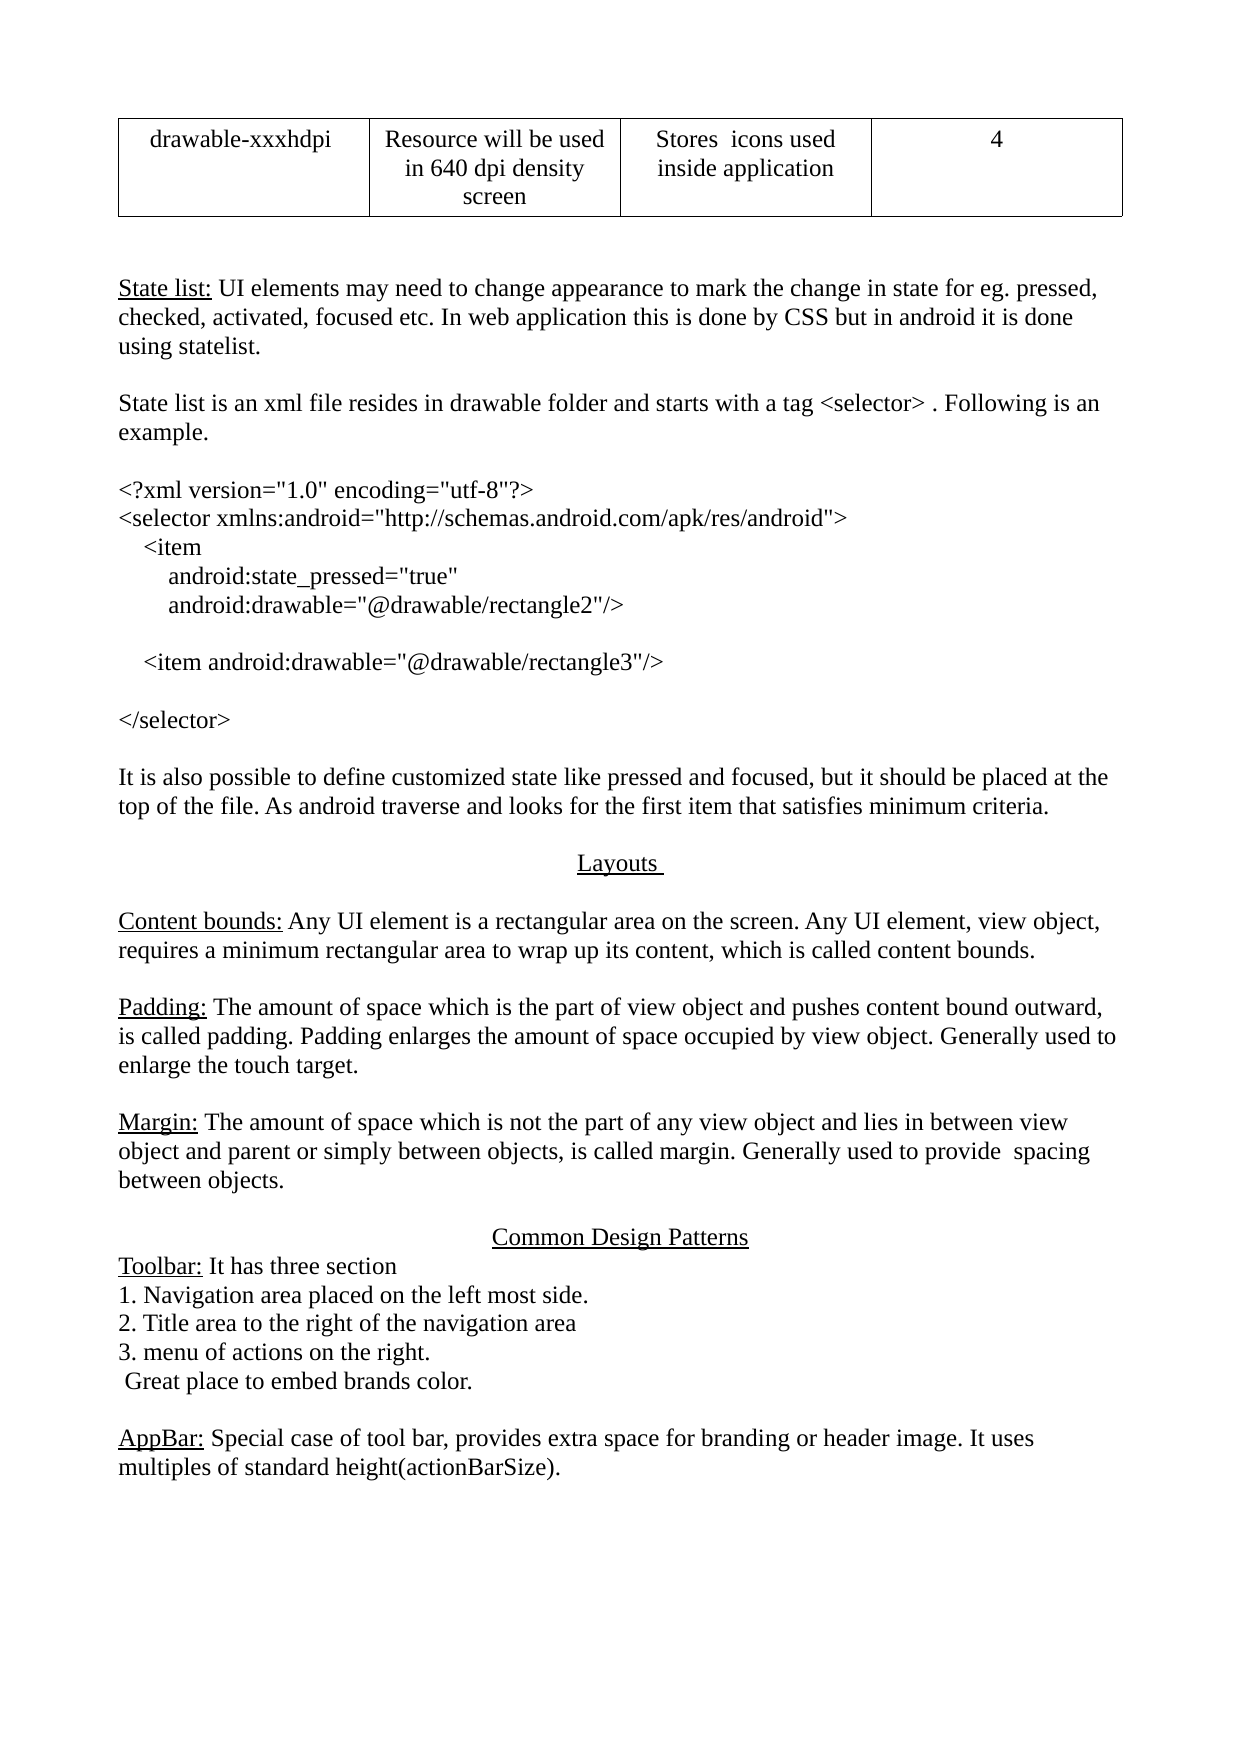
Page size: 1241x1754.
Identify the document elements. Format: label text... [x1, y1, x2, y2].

text <?xml version="1.0" encoding="utf-8"?> [118, 475, 1122, 503]
table_cell drawable-xxxhdpi [119, 119, 369, 216]
text Common Design Patterns [118, 1222, 1122, 1251]
table_cell 4 [872, 119, 1122, 216]
text 2. Title area to the right of the navigation area [118, 1308, 1122, 1337]
text State list is an xml file resides in drawable folder and starts with a tag <selector> . Following is an example. [118, 388, 1122, 446]
text AppBar: Special case of tool bar, provides extra space for branding or header image. It uses multiples of standard height(actionBarSize). [118, 1423, 1122, 1481]
text Margin: The amount of space which is not the part of any view object and lies in between view object and parent or simply between objects, is called margin. Generally used to provide spacing between objects. [118, 1107, 1122, 1193]
text <selector xmlns:android="http://schemas.android.com/apk/res/android"> [118, 503, 1122, 532]
table_cell Stores icons used inside application [621, 119, 871, 216]
text Toolbar: It has three section [118, 1251, 1122, 1280]
text Padding: The amount of space which is the part of view object and pushes content bound outward, is called padding. Padding enlarges the amount of space occupied by view object. Generally used to enlarge the touch target. [118, 992, 1122, 1078]
text Layouts [118, 848, 1122, 877]
text <item [118, 532, 1122, 561]
text Content bounds: Any UI element is a rectangular area on the screen. Any UI element, view object, requires a minimum rectangular area to wrap up its content, which is called content bounds. [118, 906, 1122, 963]
text 3. menu of actions on the right. [118, 1337, 1122, 1366]
text android:drawable="@drawable/rectangle2"/> [118, 590, 1122, 618]
text State list: UI elements may need to change appearance to mark the change in state for eg. pressed, checked, activated, focused etc. In web application this is done by CSS but in android it is done using statelist. [118, 273, 1122, 360]
table_cell Resource will be used in 640 dpi density screen [370, 119, 620, 216]
text </selector> [118, 705, 1122, 733]
text android:state_pressed="true" [118, 561, 1122, 590]
text 1. Navigation area placed on the left most side. [118, 1280, 1122, 1308]
text Great place to embed brands color. [118, 1366, 1122, 1395]
text <item android:drawable="@drawable/rectangle3"/> [118, 647, 1122, 676]
text It is also possible to define customized state like pressed and focused, but it should be placed at the top of the file. As android traverse and looks for the first item that satisfies minimum criteria. [118, 762, 1122, 820]
